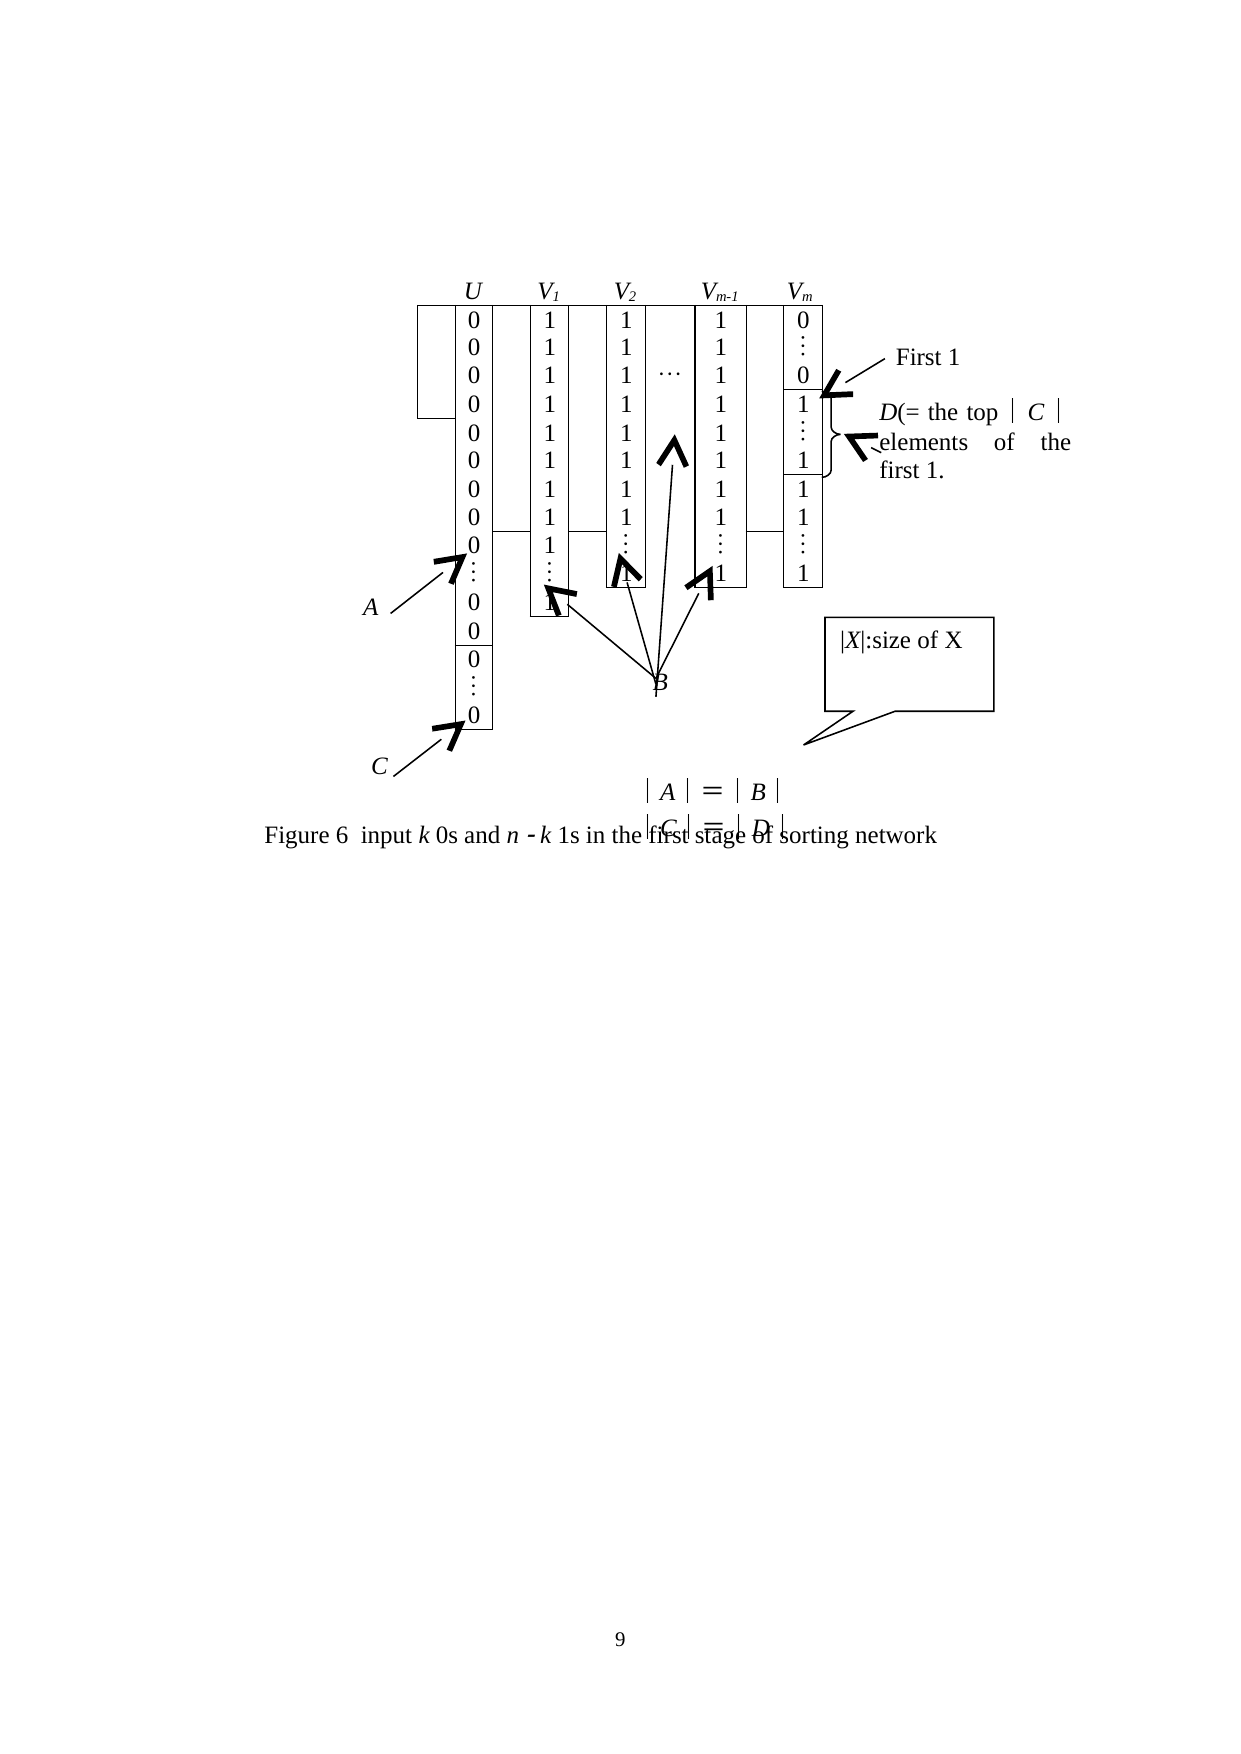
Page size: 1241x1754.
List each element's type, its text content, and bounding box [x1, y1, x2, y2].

table_cell [569, 446, 606, 474]
table_cell 0 [456, 306, 492, 333]
table_cell [646, 559, 664, 587]
table_cell 0 [456, 646, 492, 673]
table_cell  [456, 673, 492, 701]
table_cell [645, 587, 662, 616]
table_cell 0 [456, 389, 492, 418]
table_cell [671, 474, 694, 503]
table_cell [645, 653, 651, 672]
table_cell [418, 334, 455, 361]
table_header [418, 277, 455, 305]
table_cell [418, 389, 455, 418]
table_cell  [784, 418, 822, 446]
table_cell [695, 588, 746, 616]
table_cell [569, 389, 606, 418]
table_cell 1 [784, 475, 822, 503]
table_cell [569, 306, 606, 333]
table_cell [646, 531, 666, 559]
table_cell [645, 701, 695, 729]
table_cell [493, 532, 530, 559]
table_cell [747, 334, 783, 361]
table_cell [646, 306, 694, 333]
table_cell [606, 588, 635, 616]
table_cell [784, 673, 823, 701]
table_header [645, 277, 695, 305]
table_cell 0 [456, 474, 492, 503]
table_cell 1 [696, 503, 746, 531]
table_cell [646, 389, 694, 418]
table_cell [493, 446, 530, 474]
table_cell [747, 306, 783, 333]
table_cell [418, 645, 455, 673]
table_cell [554, 593, 568, 616]
table_cell 1 [531, 334, 568, 361]
table_cell [418, 616, 455, 644]
table_cell [784, 588, 823, 616]
table_cell [784, 701, 823, 729]
table_cell [493, 645, 530, 673]
table_cell 0 [456, 361, 492, 389]
table_cell 1 [607, 389, 645, 418]
table_cell  [784, 531, 822, 559]
table_cell [746, 645, 784, 673]
table_header [569, 277, 606, 305]
table_cell 1 [531, 531, 568, 559]
table_cell  [646, 361, 694, 389]
table_cell 1 [607, 334, 645, 361]
table_cell 1 [784, 446, 822, 474]
table_cell [646, 645, 658, 673]
table_cell 1 [531, 474, 568, 503]
table_cell [418, 587, 455, 616]
table_cell [493, 701, 530, 729]
table_cell 1 [696, 306, 746, 333]
table_cell [646, 503, 668, 531]
table_cell [418, 503, 455, 531]
table_header [746, 277, 784, 305]
table_header U [455, 277, 493, 305]
table_cell [569, 361, 606, 389]
table_cell [569, 673, 606, 701]
table_cell [746, 587, 784, 616]
table_cell [747, 361, 783, 389]
table_cell [569, 532, 606, 559]
table_cell [569, 559, 606, 587]
table_cell [569, 334, 606, 361]
table_cell 1 [696, 389, 746, 418]
table_cell [746, 616, 784, 644]
table_cell [645, 673, 695, 701]
table_cell [658, 682, 664, 689]
table_cell 0 [456, 334, 492, 361]
table_cell [493, 559, 530, 587]
table_cell [747, 559, 783, 587]
table_cell [569, 587, 606, 616]
table_cell 1 [696, 474, 746, 503]
table_cell [584, 616, 606, 634]
table_cell 1 [607, 446, 645, 474]
table_cell [695, 673, 746, 701]
table_cell [530, 617, 569, 644]
table_cell [418, 419, 455, 446]
text Figure 6 input k 0s and n  k 1s in the first stage of sorting network [264, 821, 955, 849]
table_cell 1 [784, 559, 822, 587]
table_cell [418, 361, 455, 389]
table_cell  [456, 559, 492, 587]
table_cell [418, 701, 455, 729]
table_cell [569, 474, 606, 503]
table_cell [645, 616, 660, 644]
table_cell 1 [531, 503, 568, 531]
table_cell [661, 645, 695, 673]
table_cell [569, 645, 606, 673]
table_cell [493, 503, 530, 531]
table_cell 0 [784, 361, 822, 389]
table_cell [747, 446, 783, 474]
table_cell [569, 418, 606, 446]
table_cell 0 [456, 531, 492, 559]
table_cell 1 [531, 361, 568, 389]
table_cell [493, 474, 530, 503]
table_header Vm [784, 277, 823, 305]
table_cell [418, 673, 455, 701]
table_cell 1 [696, 361, 746, 389]
table_cell [606, 701, 645, 729]
table_cell [661, 616, 685, 644]
table_cell [418, 559, 455, 587]
table_cell 1 [607, 503, 645, 531]
table_cell [493, 306, 530, 333]
table_cell [606, 673, 645, 701]
table_cell 1 [531, 446, 568, 474]
table_cell [493, 616, 530, 644]
table_cell 1 [607, 361, 645, 389]
table_cell [418, 474, 455, 503]
table_cell  [696, 531, 746, 559]
table_cell 1 [607, 474, 645, 503]
table_cell [493, 673, 530, 701]
table_cell [493, 587, 530, 616]
table_cell 1 [618, 559, 645, 587]
table_cell [418, 306, 455, 333]
table_cell [569, 701, 606, 729]
table_cell [665, 559, 694, 587]
table_cell 1 [696, 418, 746, 446]
table_cell 1 [696, 334, 746, 361]
table_cell  [607, 531, 645, 559]
table_cell [747, 418, 783, 446]
table_cell [784, 616, 823, 644]
table_cell 1 [531, 418, 568, 446]
table_cell [630, 588, 645, 616]
table_header [493, 277, 530, 305]
table_cell [493, 361, 530, 389]
table_cell [747, 532, 783, 559]
table_cell 0 [456, 616, 492, 644]
table_cell [746, 673, 784, 701]
table_cell [646, 474, 670, 503]
table_cell [493, 418, 530, 446]
table_cell [784, 645, 823, 673]
table_cell [418, 446, 455, 474]
table_cell [746, 701, 784, 729]
table_cell 0 [456, 446, 492, 474]
table_cell [619, 645, 645, 667]
table_cell [646, 334, 694, 361]
table_cell [530, 645, 569, 673]
table_cell [667, 531, 694, 559]
table_cell  [531, 559, 568, 587]
table_cell [418, 531, 455, 559]
table_cell 1 [784, 503, 822, 531]
table_cell [695, 645, 746, 673]
table_cell 1 [531, 587, 555, 616]
table_cell [747, 389, 783, 418]
table_cell [569, 608, 578, 616]
table_cell  [784, 334, 822, 361]
table_cell [646, 446, 694, 474]
table_cell [695, 616, 746, 644]
table_cell [689, 605, 695, 616]
table_cell [493, 334, 530, 361]
table_header V1 [530, 277, 569, 305]
table_cell 1 [531, 389, 568, 418]
table_cell [638, 616, 645, 639]
table_header Vm-1 [695, 277, 746, 305]
table_cell [659, 645, 671, 668]
table_cell [530, 673, 569, 701]
table_cell 1 [531, 306, 568, 333]
table_cell 1 [696, 446, 746, 474]
table_cell [747, 503, 783, 531]
table_cell [675, 616, 695, 644]
table_cell 0 [784, 306, 822, 333]
table_cell 0 [456, 587, 492, 616]
table_cell [606, 645, 645, 673]
table_cell 0 [456, 701, 492, 729]
table_cell [530, 701, 569, 729]
table_cell 1 [696, 559, 746, 587]
table_header V2 [606, 277, 645, 305]
table_cell 1 [607, 418, 645, 446]
table_cell [646, 418, 694, 446]
table_cell [607, 559, 617, 587]
table_cell [669, 503, 694, 531]
table_cell [663, 587, 695, 616]
table_cell [569, 503, 606, 531]
table_cell 1 [607, 306, 645, 333]
table_cell 0 [456, 503, 492, 531]
table_cell [493, 389, 530, 418]
table_cell [569, 616, 606, 644]
table_cell [747, 474, 783, 503]
table_cell 0 [456, 418, 492, 446]
table_cell [606, 616, 643, 644]
table_cell 1 [784, 390, 822, 418]
table_cell [695, 701, 746, 729]
